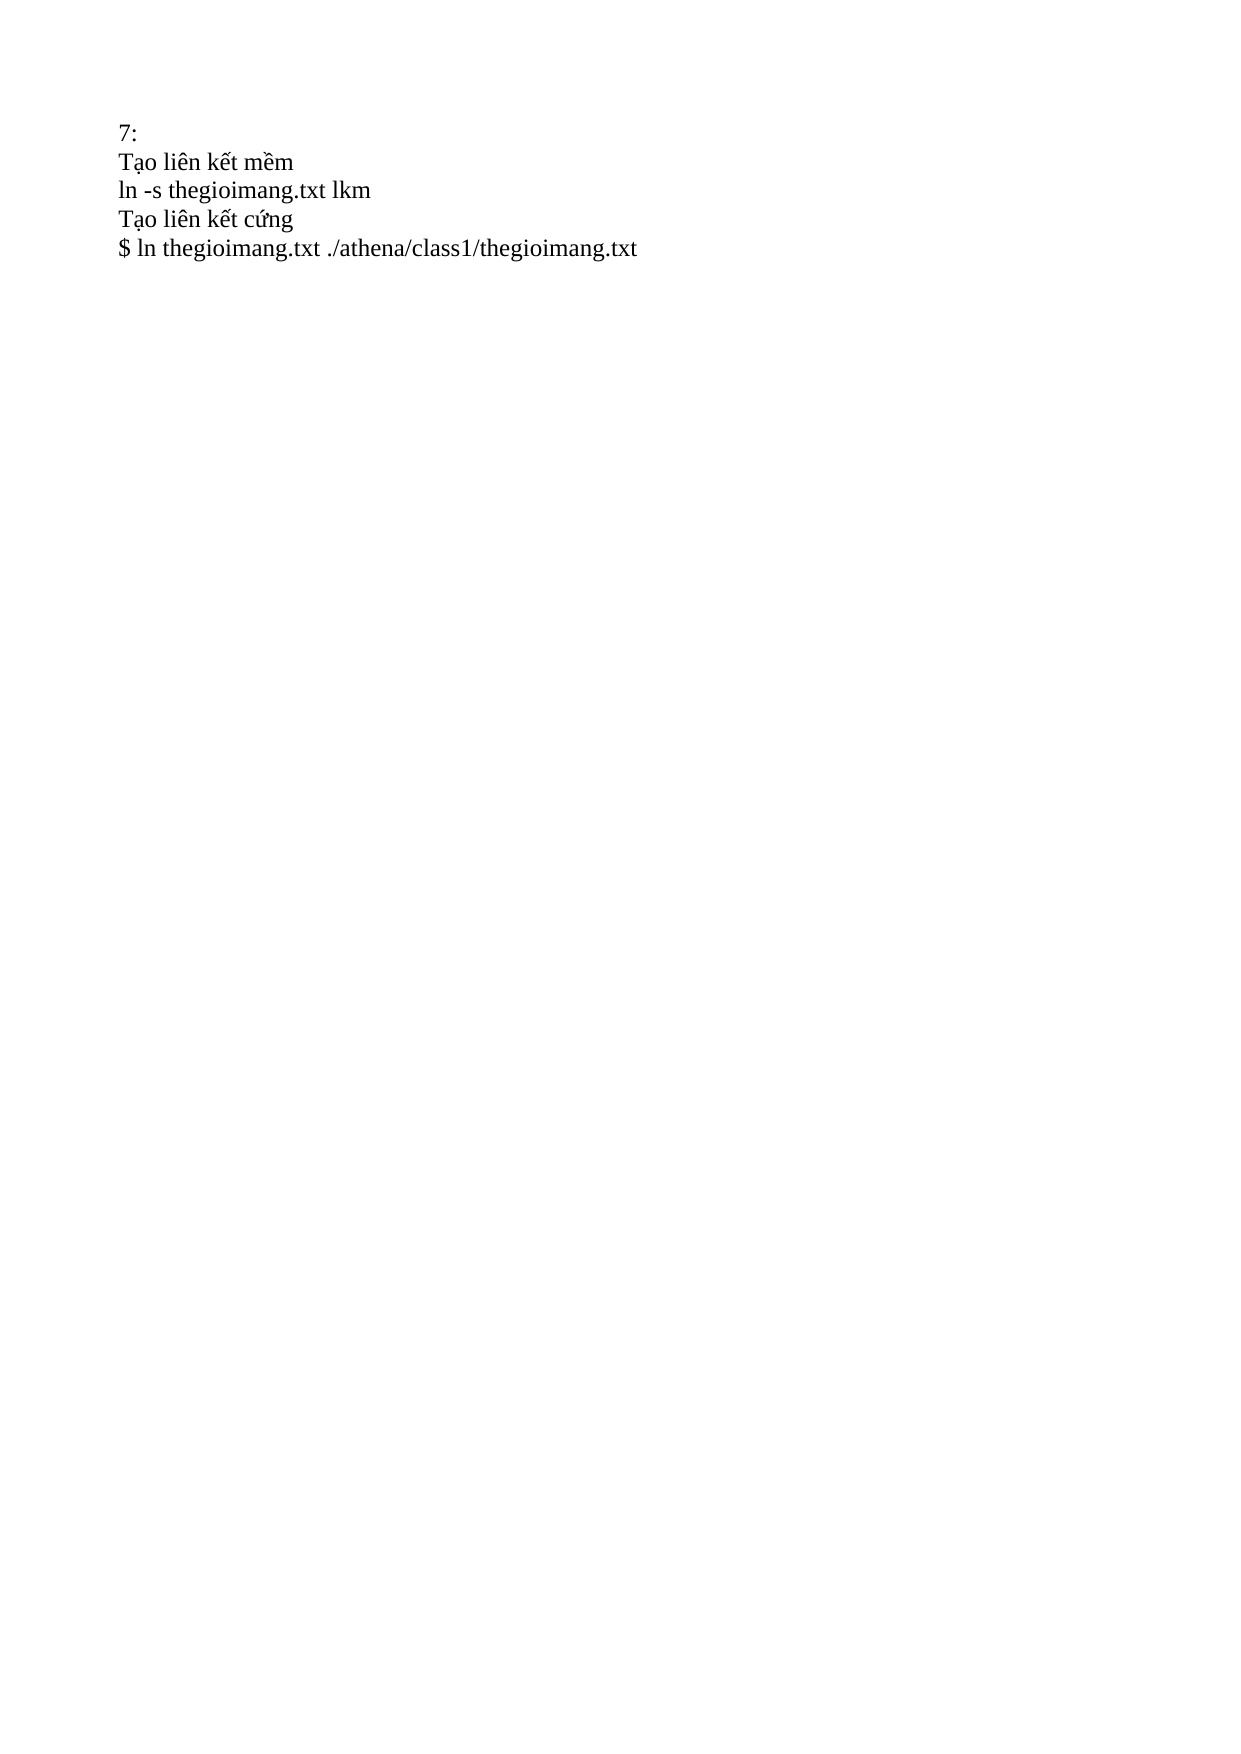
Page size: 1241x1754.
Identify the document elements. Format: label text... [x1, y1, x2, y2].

text Tạo liên kết cứng [118, 204, 1122, 233]
text $ ln thegioimang.txt ./athena/class1/thegioimang.txt [118, 233, 1122, 262]
text ln -s thegioimang.txt lkm [118, 176, 1122, 204]
text Tạo liên kết mềm [118, 147, 1122, 176]
text 7: [118, 118, 1122, 147]
